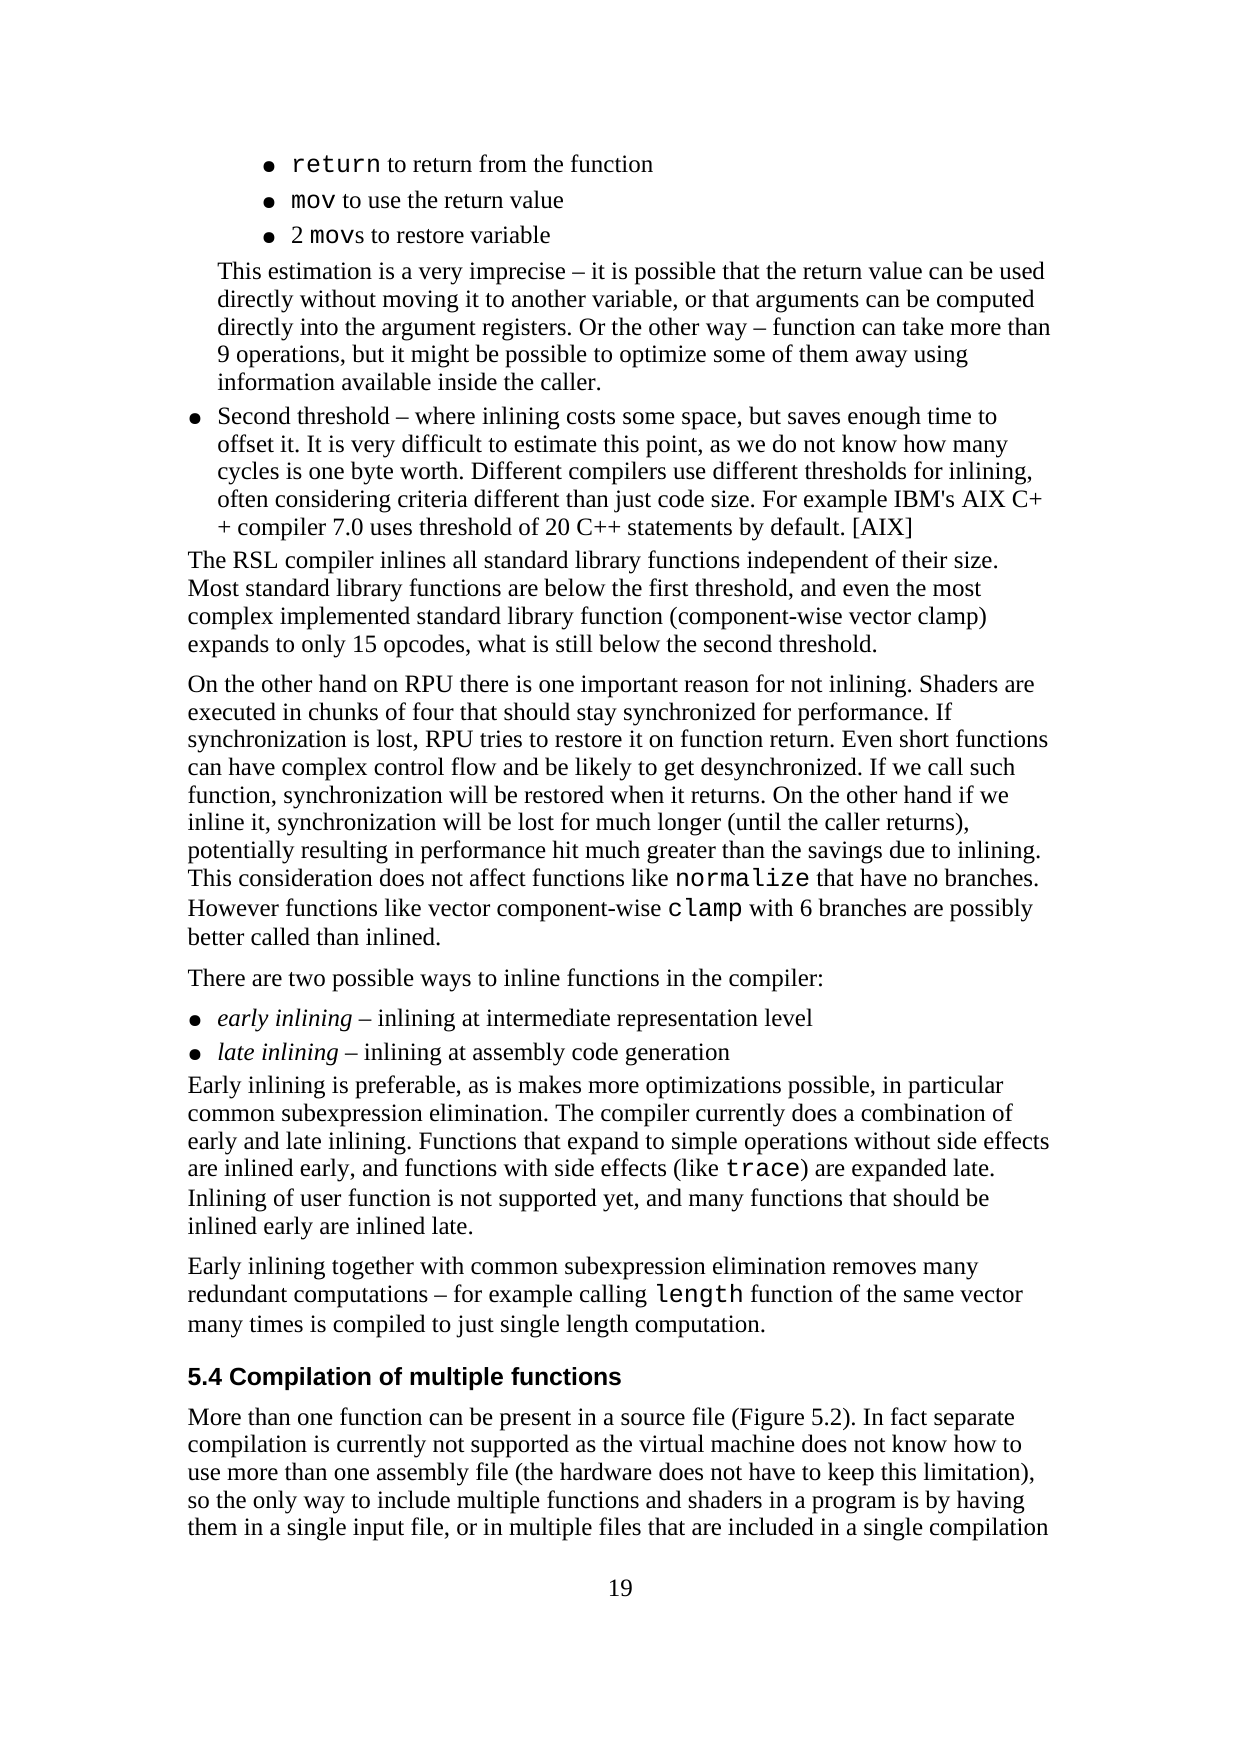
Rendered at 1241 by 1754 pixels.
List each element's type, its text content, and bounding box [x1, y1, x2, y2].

list late inlining – inlining at assembly code generation [187, 1038, 1053, 1065]
text More than one function can be present in a source file (Figure 5.2). In fact separate compilation is currently not supported as the virtual machine does not know how to use more than one assembly file (the hardware does not have to keep this limitation), so the only way to include multiple functions and shaders in a program is by having them in a single input file, or in multiple files that are included in a single compilation [187, 1403, 1053, 1541]
list 2 movs to restore variable [261, 222, 1053, 251]
list early inlining – inlining at intermediate representation level [187, 1004, 1053, 1032]
list Second threshold – where inlining costs some space, but saves enough time to offset it. It is very difficult to estimate this point, as we do not know how many cycles is one byte worth. Different compilers use different thresholds for inlining, often considering criteria different than just code size. For example IBM's AIX C++ compiler 7.0 uses threshold of 20 C++ statements by default. [AIX] [187, 402, 1053, 541]
list return to return from the function [261, 150, 1053, 180]
text The RSL compiler inlines all standard library functions independent of their size. Most standard library functions are below the first threshold, and even the most complex implemented standard library function (component-wise vector clamp) expands to only 15 opcodes, what is still below the second threshold. [187, 547, 1053, 657]
text On the other hand on RPU there is one important reason for not inlining. Shaders are executed in chunks of four that should stay synchronized for performance. If synchronization is lost, RPU tries to restore it on function return. Even short functions can have complex control flow and be likely to get desynchronized. If we call such function, synchronization will be restored when it returns. On the other hand if we inline it, synchronization will be lost for much longer (until the caller returns), potentially resulting in performance hit much greater than the savings due to inlining. This consideration does not affect functions like normalize that have no branches. However functions like vector component-wise clamp with 6 branches are possibly better called than inlined. [187, 670, 1053, 951]
list mov to use the return value [261, 186, 1053, 216]
list This estimation is a very imprecise – it is possible that the return value can be used directly without moving it to another variable, or that arguments can be computed directly into the argument registers. Or the other way – function can take more than 9 operations, but it might be possible to optimize some of them away using information available inside the caller. [187, 257, 1053, 396]
subtitle 5.4 Compilation of multiple functions [187, 1362, 1053, 1390]
text Early inlining together with common subexpression elimination removes many redundant computations – for example calling length function of the same vector many times is compiled to just single length computation. [187, 1252, 1053, 1337]
text There are two possible ways to inline functions in the compiler: [187, 964, 1053, 991]
text Early inlining is preferable, as is makes more optimizations possible, in particular common subexpression elimination. The compiler currently does a combination of early and late inlining. Functions that expand to simple operations without side effects are inlined early, and functions with side effects (like trace) are expanded late. Inlining of user function is not supported yet, and many functions that should be inlined early are inlined late. [187, 1071, 1053, 1240]
